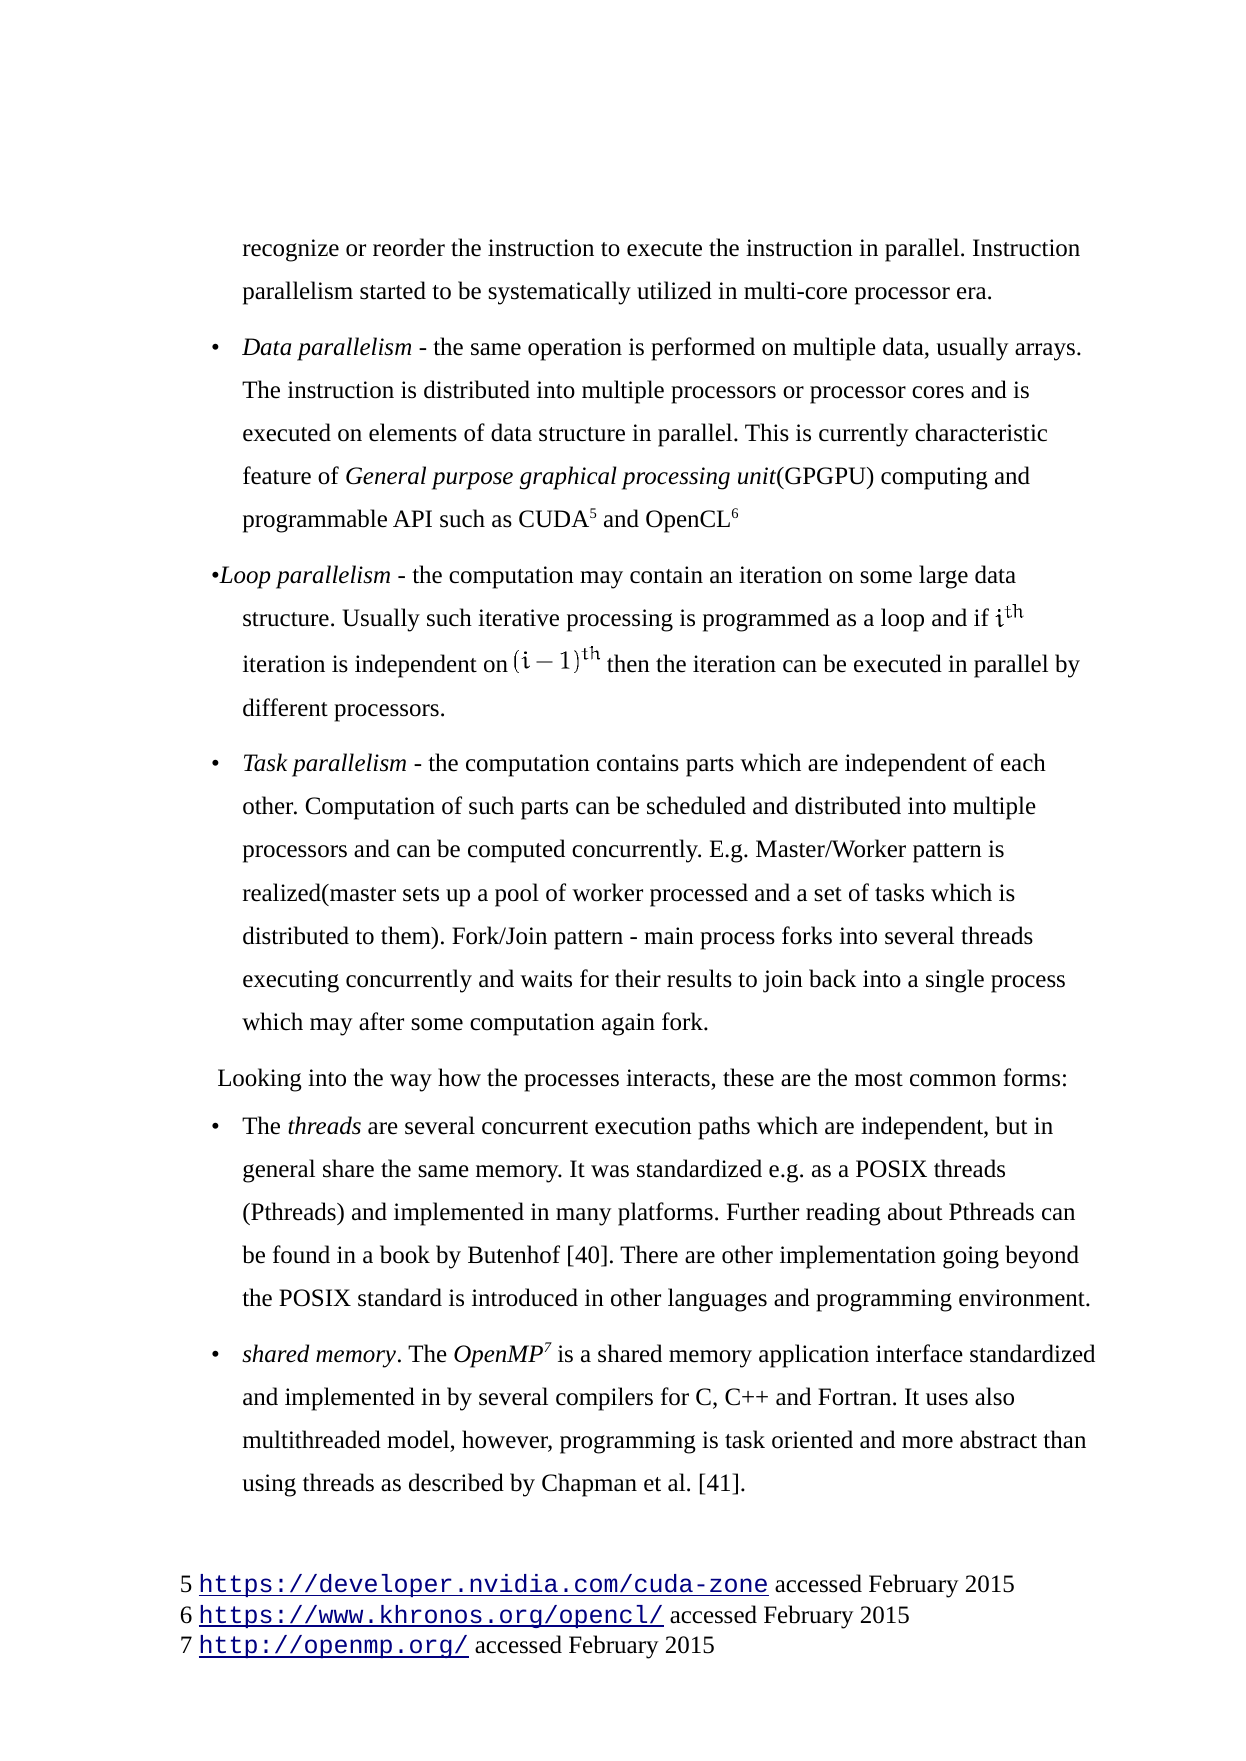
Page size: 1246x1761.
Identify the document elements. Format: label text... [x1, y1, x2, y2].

text https://www.khronos.org/opencl/ accessed February 2015 [179, 1600, 1098, 1631]
list • Task parallelism - the computation contains parts which are independent of each other. Computation of such parts can be scheduled and distributed into multiple processors and can be computed concurrently. E.g. Master/Worker pattern is realized(master sets up a pool of worker processed and a set of tasks which is distributed to them). Fork/Join pattern - main process forks into several threads executing concurrently and waits for their results to join back into a single process which may after some computation again fork. [211, 748, 1098, 1036]
list • Data parallelism - the same operation is performed on multiple data, usually arrays. The instruction is distributed into multiple processors or processor cores and is executed on elements of data structure in parallel. This is currently characteristic feature of General purpose graphical processing unit(GPGPU) computing and programmable API such as CUDA and OpenCL [211, 332, 1098, 533]
list recognize or reorder the instruction to execute the instruction in parallel. Instruction parallelism started to be systematically utilized in multi-core processor era. [211, 233, 1098, 305]
list • The threads are several concurrent execution paths which are independent, but in general share the same memory. It was standardized e.g. as a POSIX threads (Pthreads) and implemented in many platforms. Further reading about Pthreads can be found in a book by Butenhof [40]. There are other implementation going beyond the POSIX standard is introduced in other languages and programming environment. [211, 1111, 1098, 1312]
text http://openmp.org/ accessed February 2015 [179, 1631, 1098, 1661]
list • shared memory. The OpenMP is a shared memory application interface standardized and implemented in by several compilers for C, C++ and Fortran. It uses also multithreaded model, however, programming is task oriented and more abstract than using threads as described by Chapman et al. [41]. [211, 1339, 1098, 1497]
picture [995, 604, 1024, 627]
text https://developer.nvidia.com/cuda-zone accessed February 2015 [179, 1569, 1098, 1600]
picture [514, 646, 601, 673]
list •Loop parallelism - the computation may contain an iteration on some large data structure. Usually such iterative processing is programmed as a loop and if iteration is independent on then the iteration can be executed in parallel by different processors. [211, 560, 1098, 721]
text Looking into the way how the processes interacts, these are the most common forms: [179, 1063, 1098, 1091]
